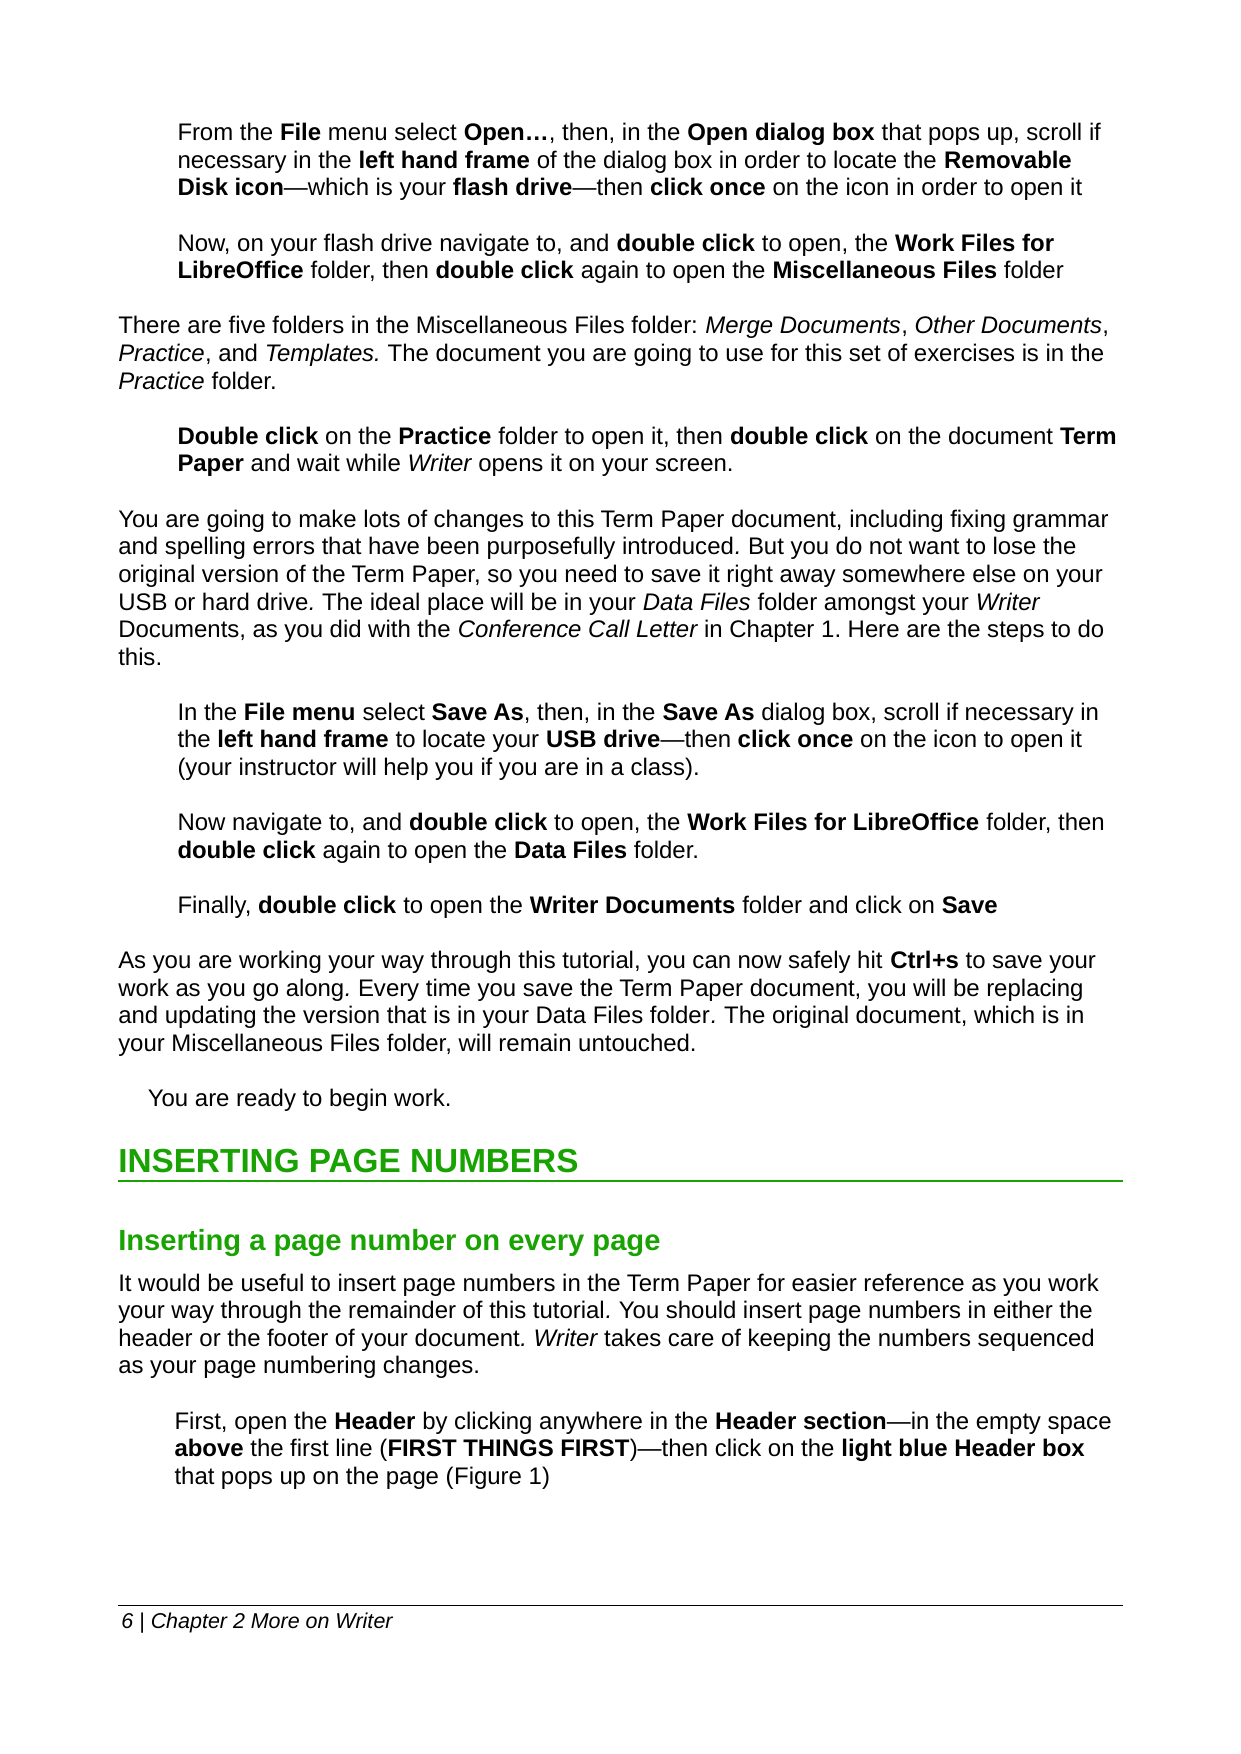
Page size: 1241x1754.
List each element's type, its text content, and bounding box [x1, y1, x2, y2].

subtitle INSERTING PAGE NUMBERS [118, 1141, 1123, 1180]
text From the File menu select Open…, then, in the Open dialog box that pops up, scroll if necessary in the left hand frame of the dialog box in order to locate the Removable Disk icon—which is your flash drive—then click once on the icon in order to open it [177, 118, 1123, 201]
text First, open the Header by clicking anywhere in the Header section—in the empty space above the first line (FIRST THINGS FIRST)—then click on the light blue Header box that pops up on the page (Figure 1) [174, 1407, 1123, 1489]
text Now navigate to, and double click to open, the Work Files for LibreOffice folder, then double click again to open the Data Files folder. [177, 808, 1123, 863]
text In the File menu select Save As, then, in the Save As dialog box, scroll if necessary in the left hand frame to locate your USB drive—then click once on the icon to open it (your instructor will help you if you are in a class). [177, 698, 1123, 781]
text Now, on your flash drive navigate to, and double click to open, the Work Files for LibreOffice folder, then double click again to open the Miscellaneous Files folder [177, 228, 1123, 284]
subtitle Inserting a page number on every page [118, 1223, 1123, 1257]
text There are five folders in the Miscellaneous Files folder: Merge Documents, Other Documents, Practice, and Templates. The document you are going to use for this set of exercises is in the Practice folder. [118, 311, 1123, 394]
text Finally, double click to open the Writer Documents folder and click on Save [177, 891, 1123, 919]
text As you are working your way through this tutorial, you can now safely hit Ctrl+s to save your work as you go along. Every time you save the Term Paper document, you will be replacing and updating the version that is in your Data Files folder. The original document, which is in your Miscellaneous Files folder, will remain untouched. [118, 946, 1123, 1057]
text Double click on the Practice folder to open it, then double click on the document Term Paper and wait while Writer opens it on your screen. [177, 422, 1123, 477]
text You are ready to begin work. [148, 1084, 1123, 1112]
text You are going to make lots of changes to this Term Paper document, including fixing grammar and spelling errors that have been purposefully introduced. But you do not want to lose the original version of the Term Paper, so you need to save it right away somewhere else on your USB or hard drive. The ideal place will be in your Data Files folder amongst your Writer Documents, as you did with the Conference Call Letter in Chapter 1. Here are the steps to do this. [118, 504, 1123, 670]
text It would be useful to insert page numbers in the Term Paper for easier reference as you work your way through the remainder of this tutorial. You should insert page numbers in either the header or the footer of your document. Writer takes care of keeping the numbers sequenced as your page numbering changes. [118, 1268, 1123, 1379]
